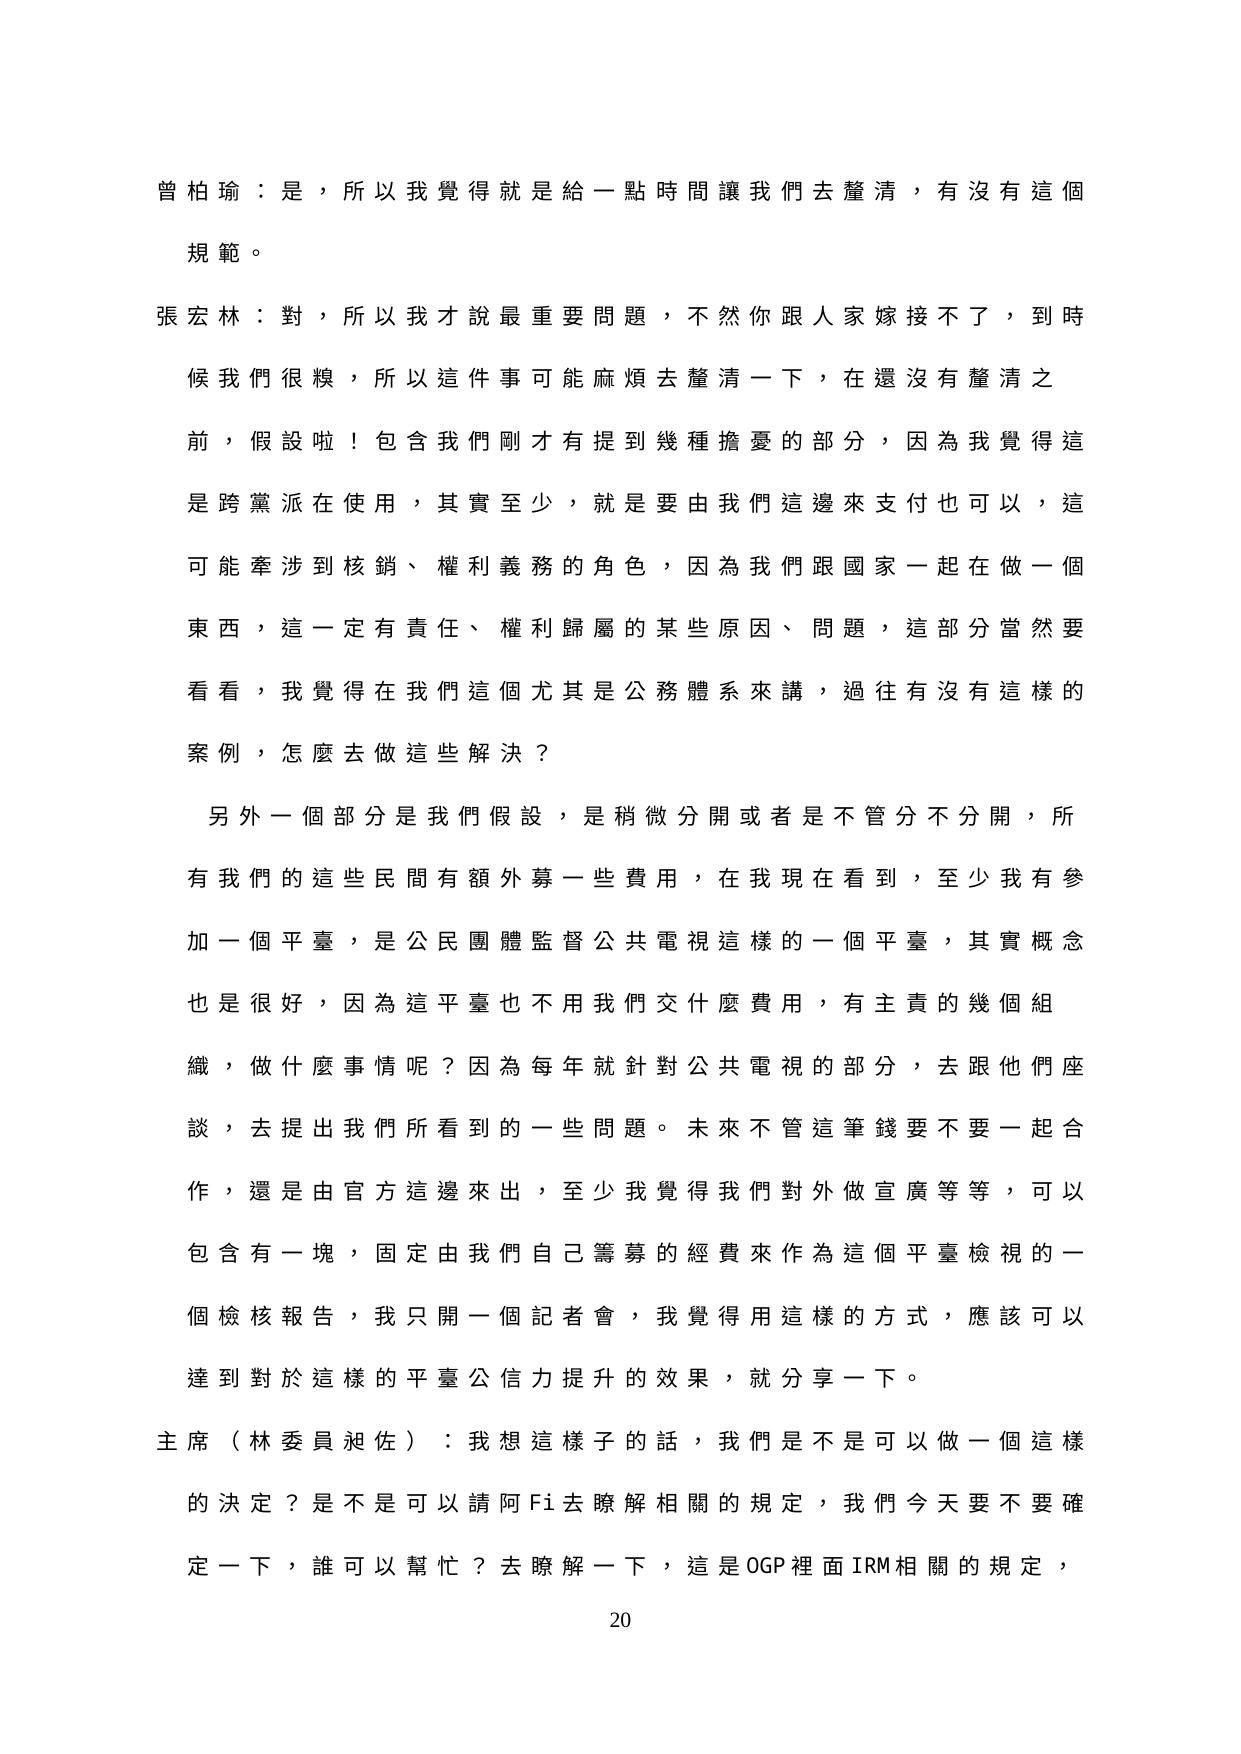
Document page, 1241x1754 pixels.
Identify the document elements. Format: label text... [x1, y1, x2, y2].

text 主席（林委員昶佐）：我想這樣子的話，我們是不是可以做一個這樣的決定？是不是可以請阿Fi去瞭解相關的規定，我們今天要不要確定一下，誰可以幫忙？去瞭解一下，這是OGP裡面IRM相關的規定， [151, 1408, 1089, 1596]
text 張宏林：對，所以我才說最重要問題，不然你跟人家嫁接不了，到時候我們很糗，所以這件事可能麻煩去釐清一下，在還沒有釐清之前，假設啦！包含我們剛才有提到幾種擔憂的部分，因為我覺得這是跨黨派在使用，其實至少，就是要由我們這邊來支付也可以，這可能牽涉到核銷、權利義務的角色，因為我們跟國家一起在做一個東西，這一定有責任、權利歸屬的某些原因、問題，這部分當然要看看，我覺得在我們這個尤其是公務體系來講，過往有沒有這樣的案例，怎麼去做這些解決？ [151, 283, 1089, 783]
text 另外一個部分是我們假設，是稍微分開或者是不管分不分開，所有我們的這些民間有額外募一些費用，在我現在看到，至少我有參加一個平臺，是公民團體監督公共電視這樣的一個平臺，其實概念也是很好，因為這平臺也不用我們交什麼費用，有主責的幾個組織，做什麼事情呢？因為每年就針對公共電視的部分，去跟他們座談，去提出我們所看到的一些問題。未來不管這筆錢要不要一起合作，還是由官方這邊來出，至少我覺得我們對外做宣廣等等，可以包含有一塊，固定由我們自己籌募的經費來作為這個平臺檢視的一個檢核報告，我只開一個記者會，我覺得用這樣的方式，應該可以達到對於這樣的平臺公信力提升的效果，就分享一下。 [173, 783, 1089, 1408]
text 曾柏瑜：是，所以我覺得就是給一點時間讓我們去釐清，有沒有這個規範。 [151, 158, 1089, 283]
